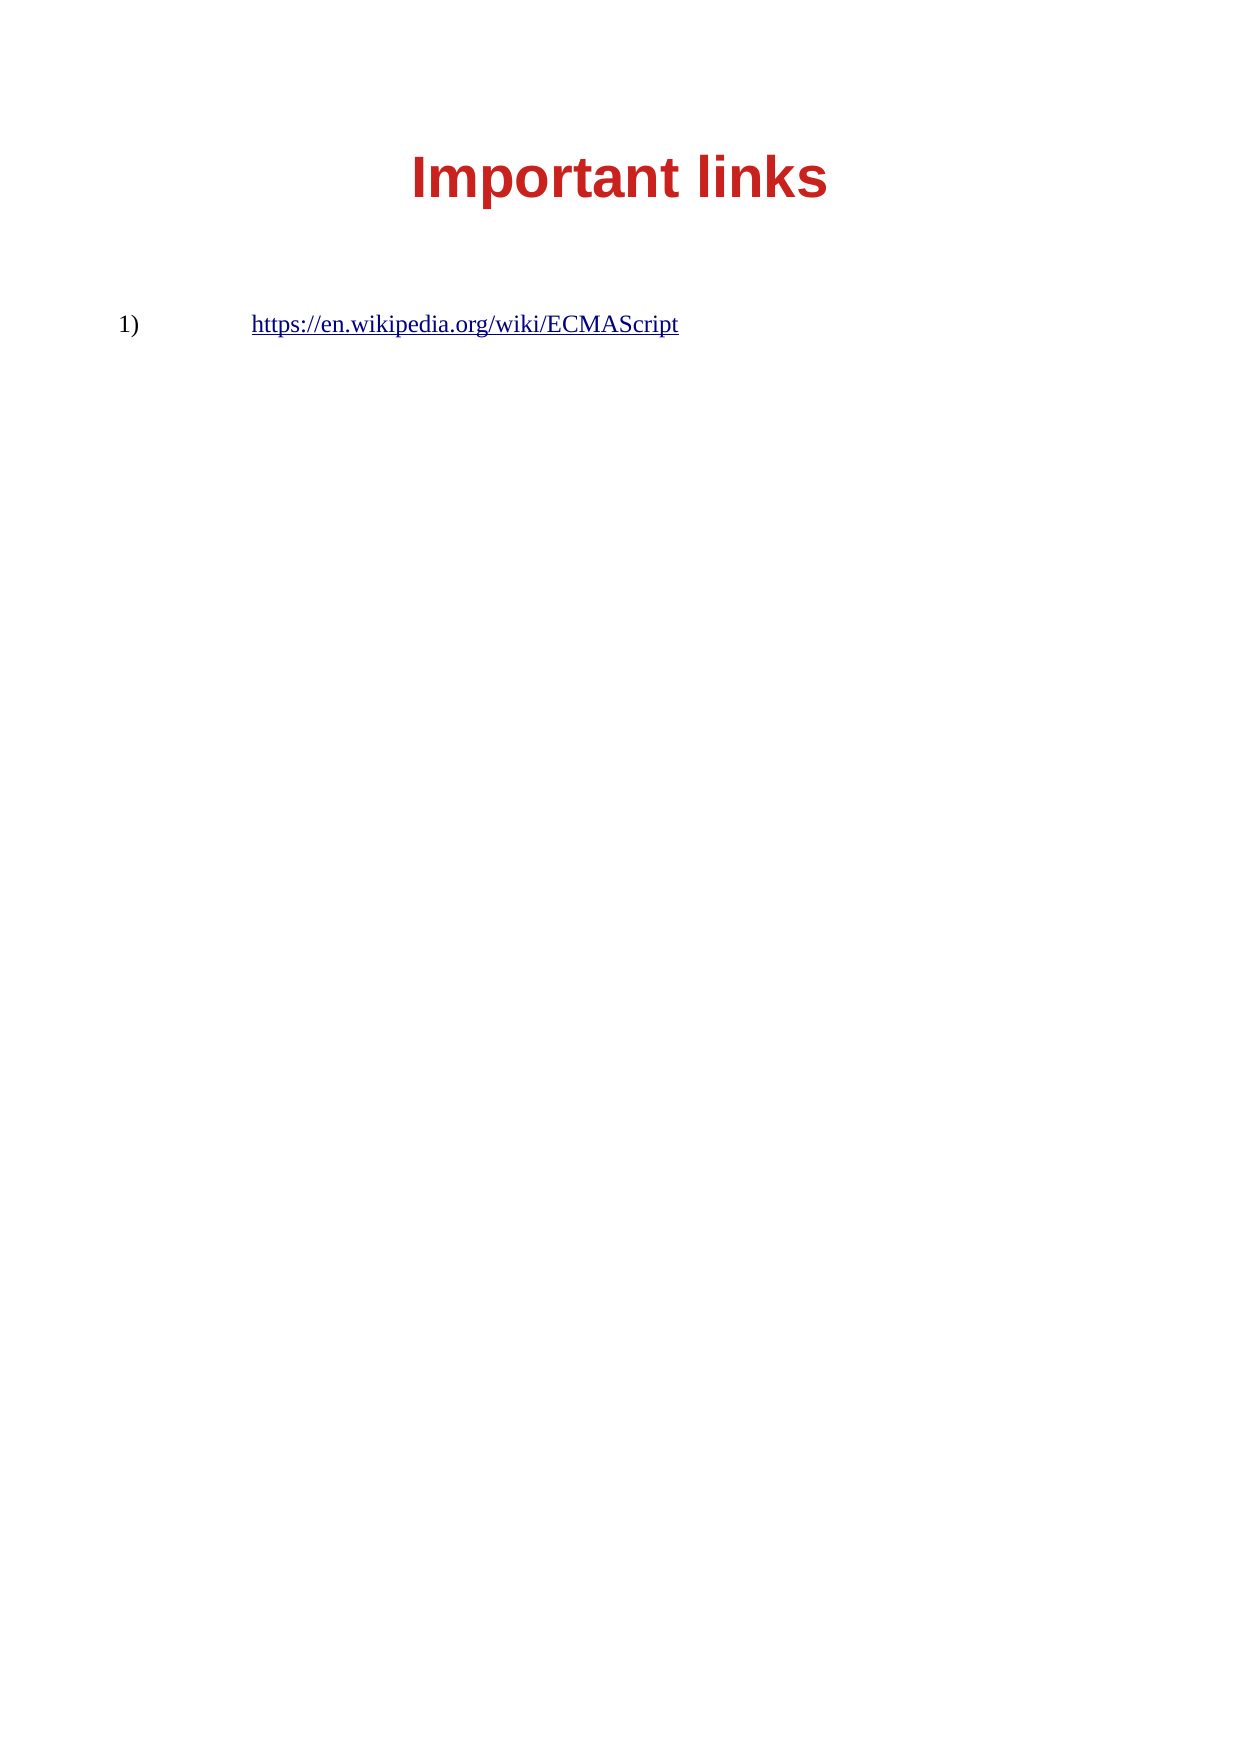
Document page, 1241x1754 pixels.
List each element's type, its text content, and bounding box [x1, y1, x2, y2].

text 1) https://en.wikipedia.org/wiki/ECMAScript [118, 309, 1122, 338]
title Important links [118, 143, 1122, 210]
